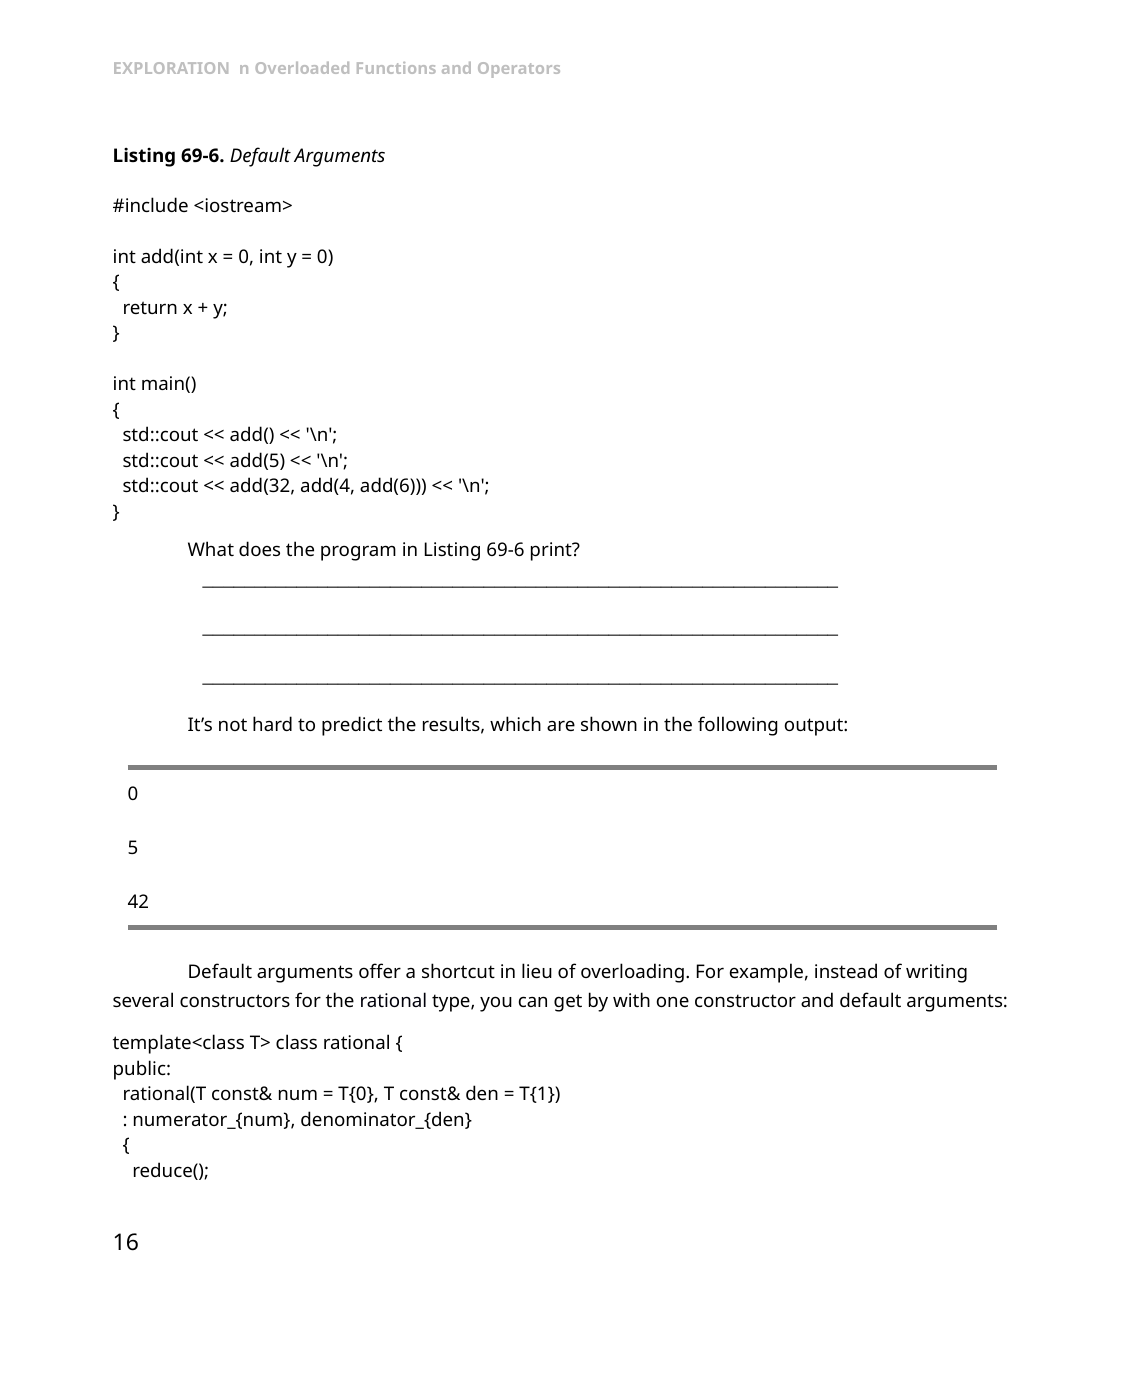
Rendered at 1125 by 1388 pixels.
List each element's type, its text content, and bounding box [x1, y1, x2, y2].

text template<class T> class rational { [112, 1029, 1012, 1055]
text 42 [127, 874, 997, 929]
text What does the program in Listing 69-6 print? [112, 536, 1012, 562]
text 5 [127, 819, 997, 860]
text { [112, 396, 1012, 422]
text std::cout << add(32, add(4, add(6))) << '\n'; [112, 473, 1012, 498]
text return x + y; [112, 294, 1012, 320]
text 0 [127, 766, 997, 806]
text } [112, 498, 1012, 524]
text rational(T const& num = T{0}, T const& den = T{1}) [112, 1080, 1012, 1106]
text #include <iostream> [112, 192, 1012, 218]
text int main() [112, 371, 1012, 396]
text public: [112, 1055, 1012, 1080]
text Default arguments offer a shortcut in lieu of overloading. For example, instead of writing several constructors for the rational type, you can get by with one constructor and default arguments: [112, 958, 1012, 1013]
list _____________________________________________________________ [202, 614, 892, 638]
text int add(int x = 0, int y = 0) [112, 243, 1012, 269]
text : numerator_{num}, denominator_{den} [112, 1106, 1012, 1131]
text It’s not hard to predict the results, which are shown in the following output: [112, 711, 1012, 736]
text std::cout << add() << '\n'; [112, 422, 1012, 447]
text { [112, 269, 1012, 294]
list _____________________________________________________________ [202, 662, 892, 687]
text } [112, 320, 1012, 345]
text reduce(); [112, 1157, 1012, 1182]
list _____________________________________________________________ [202, 566, 892, 590]
text { [112, 1131, 1012, 1157]
text Listing 69-6. Default Arguments [112, 142, 1012, 167]
text std::cout << add(5) << '\n'; [112, 447, 1012, 473]
